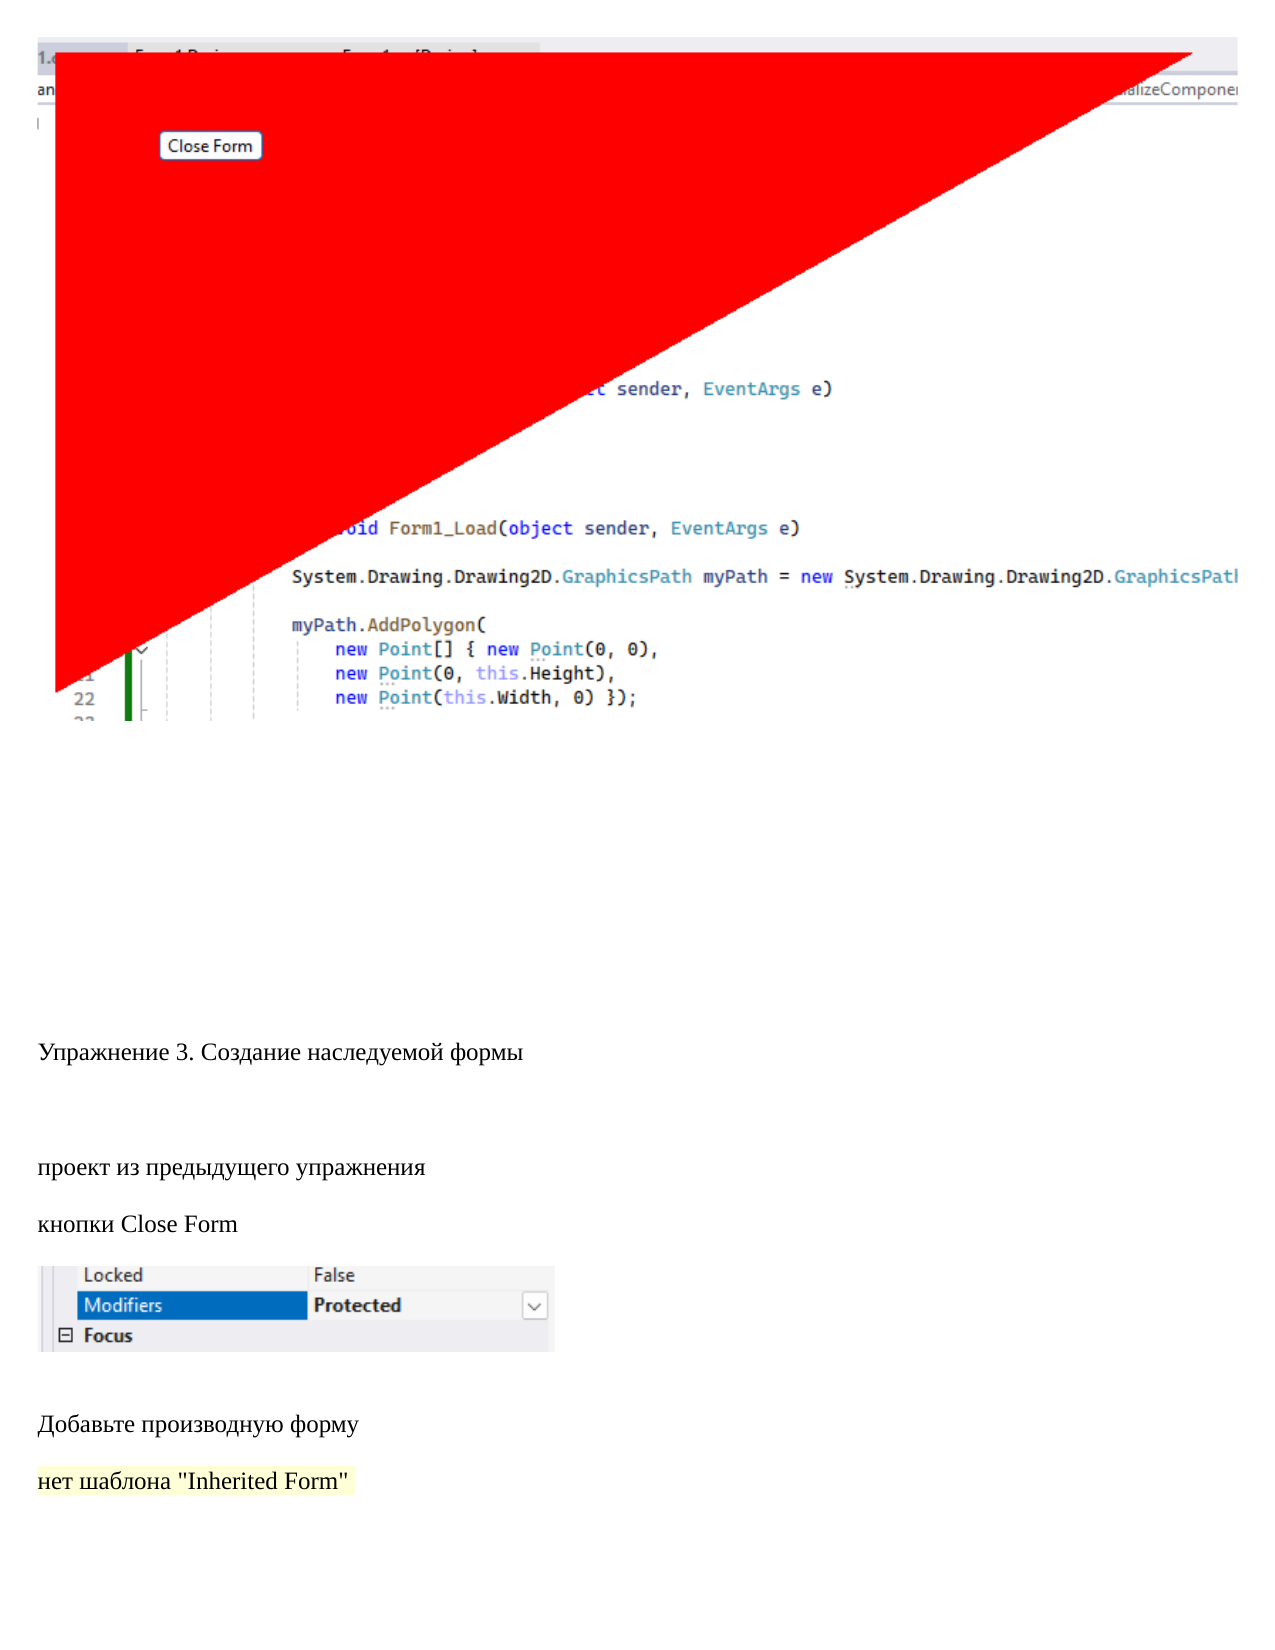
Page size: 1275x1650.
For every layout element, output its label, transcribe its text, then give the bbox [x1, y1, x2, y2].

picture [37, 1266, 555, 1352]
text проект из предыдущего упражнения [37, 1152, 1237, 1181]
text кнопки Close Form [37, 1209, 1237, 1238]
text Добавьте производную форму [37, 1409, 1237, 1437]
text Упражнение 3. Создание наследуемой формы [37, 1037, 1237, 1066]
picture [37, 37, 1238, 721]
text нет шаблона "Inherited Form" [37, 1466, 1237, 1495]
